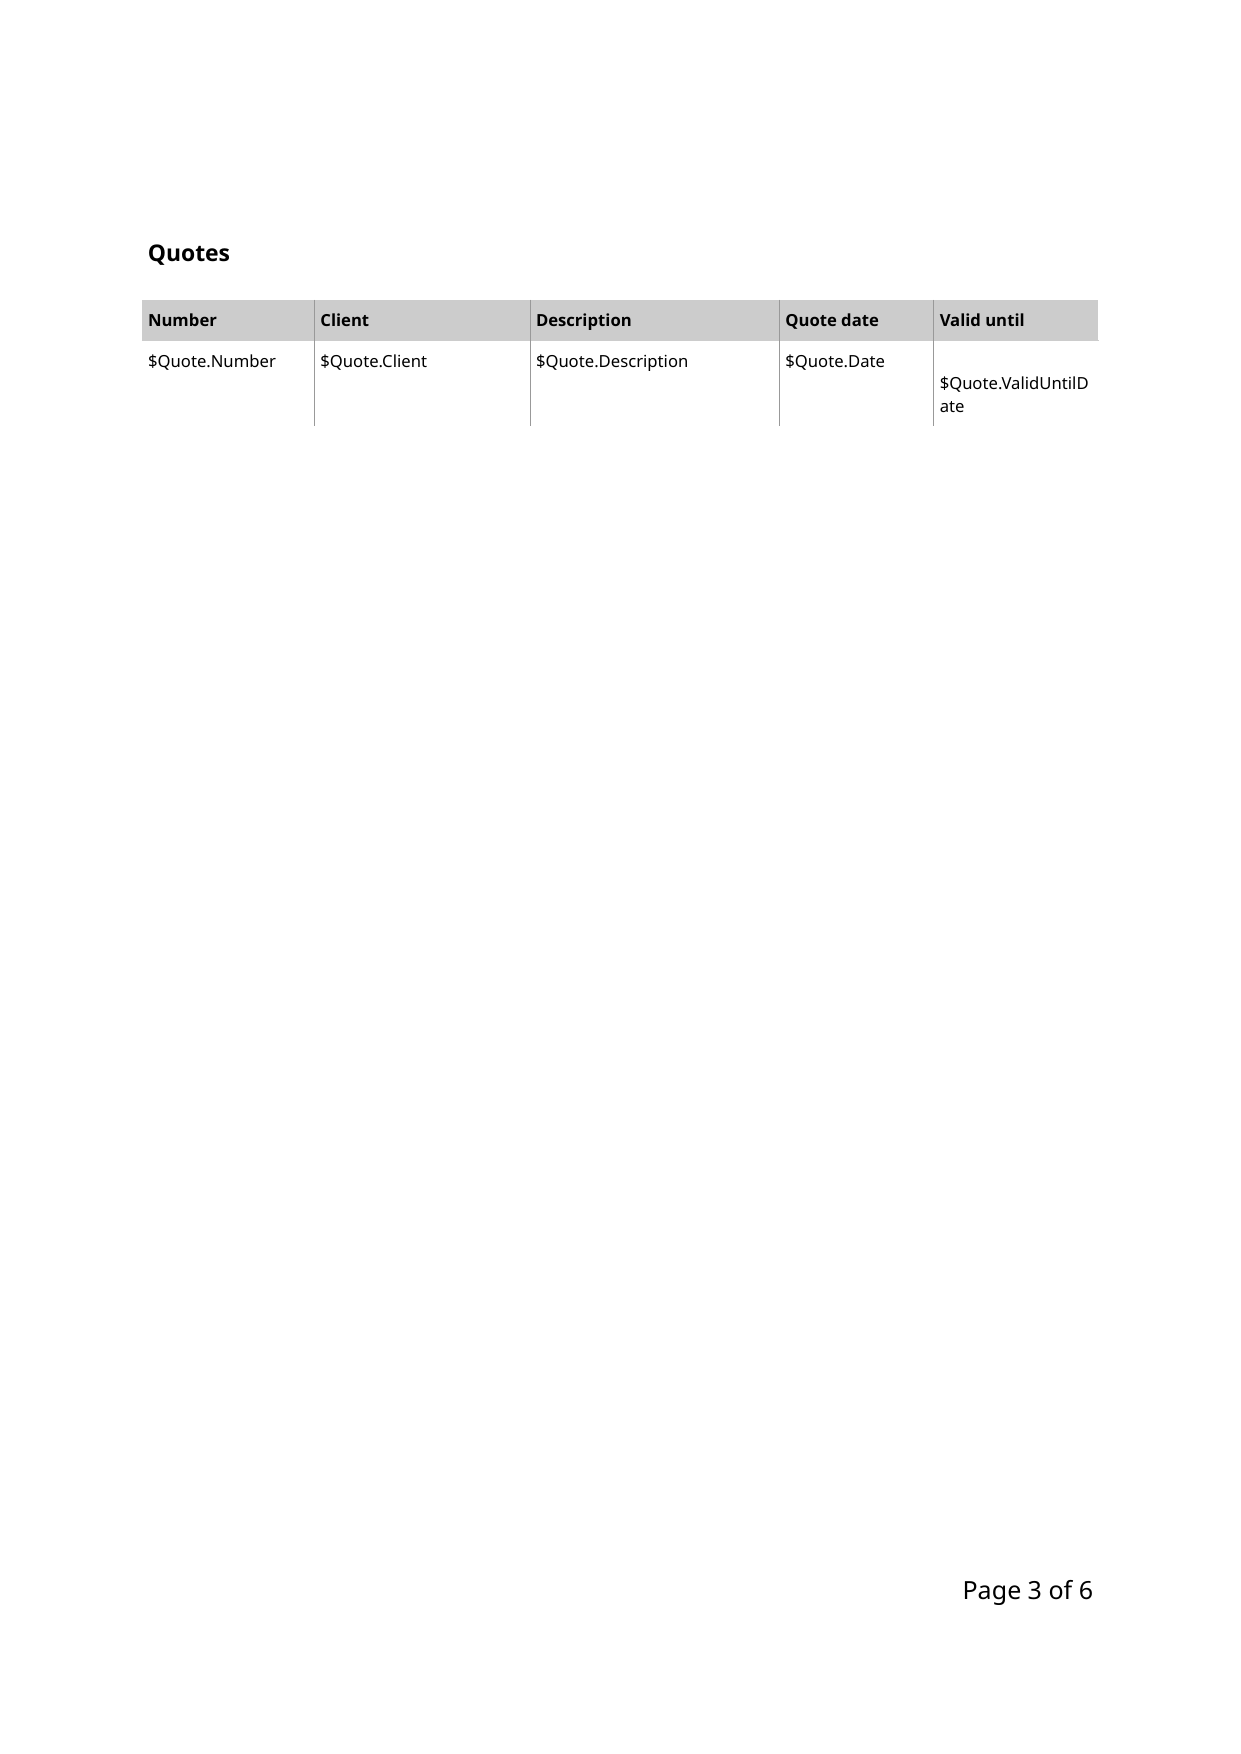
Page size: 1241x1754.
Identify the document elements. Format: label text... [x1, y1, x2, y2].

table_header Quote date [780, 300, 933, 340]
table_cell $Quote.ValidUntilDate [934, 341, 1098, 426]
text Quotes [148, 237, 1093, 268]
table_cell $Quote.Description [531, 341, 779, 426]
table_header Client [315, 300, 530, 340]
table_cell $Quote.Date [780, 341, 933, 426]
table_header Description [531, 300, 779, 340]
table_header Number [142, 300, 314, 340]
table_cell $Quote.Number [142, 341, 314, 426]
table_cell $Quote.Client [315, 341, 530, 426]
table_header Valid until [934, 300, 1098, 340]
